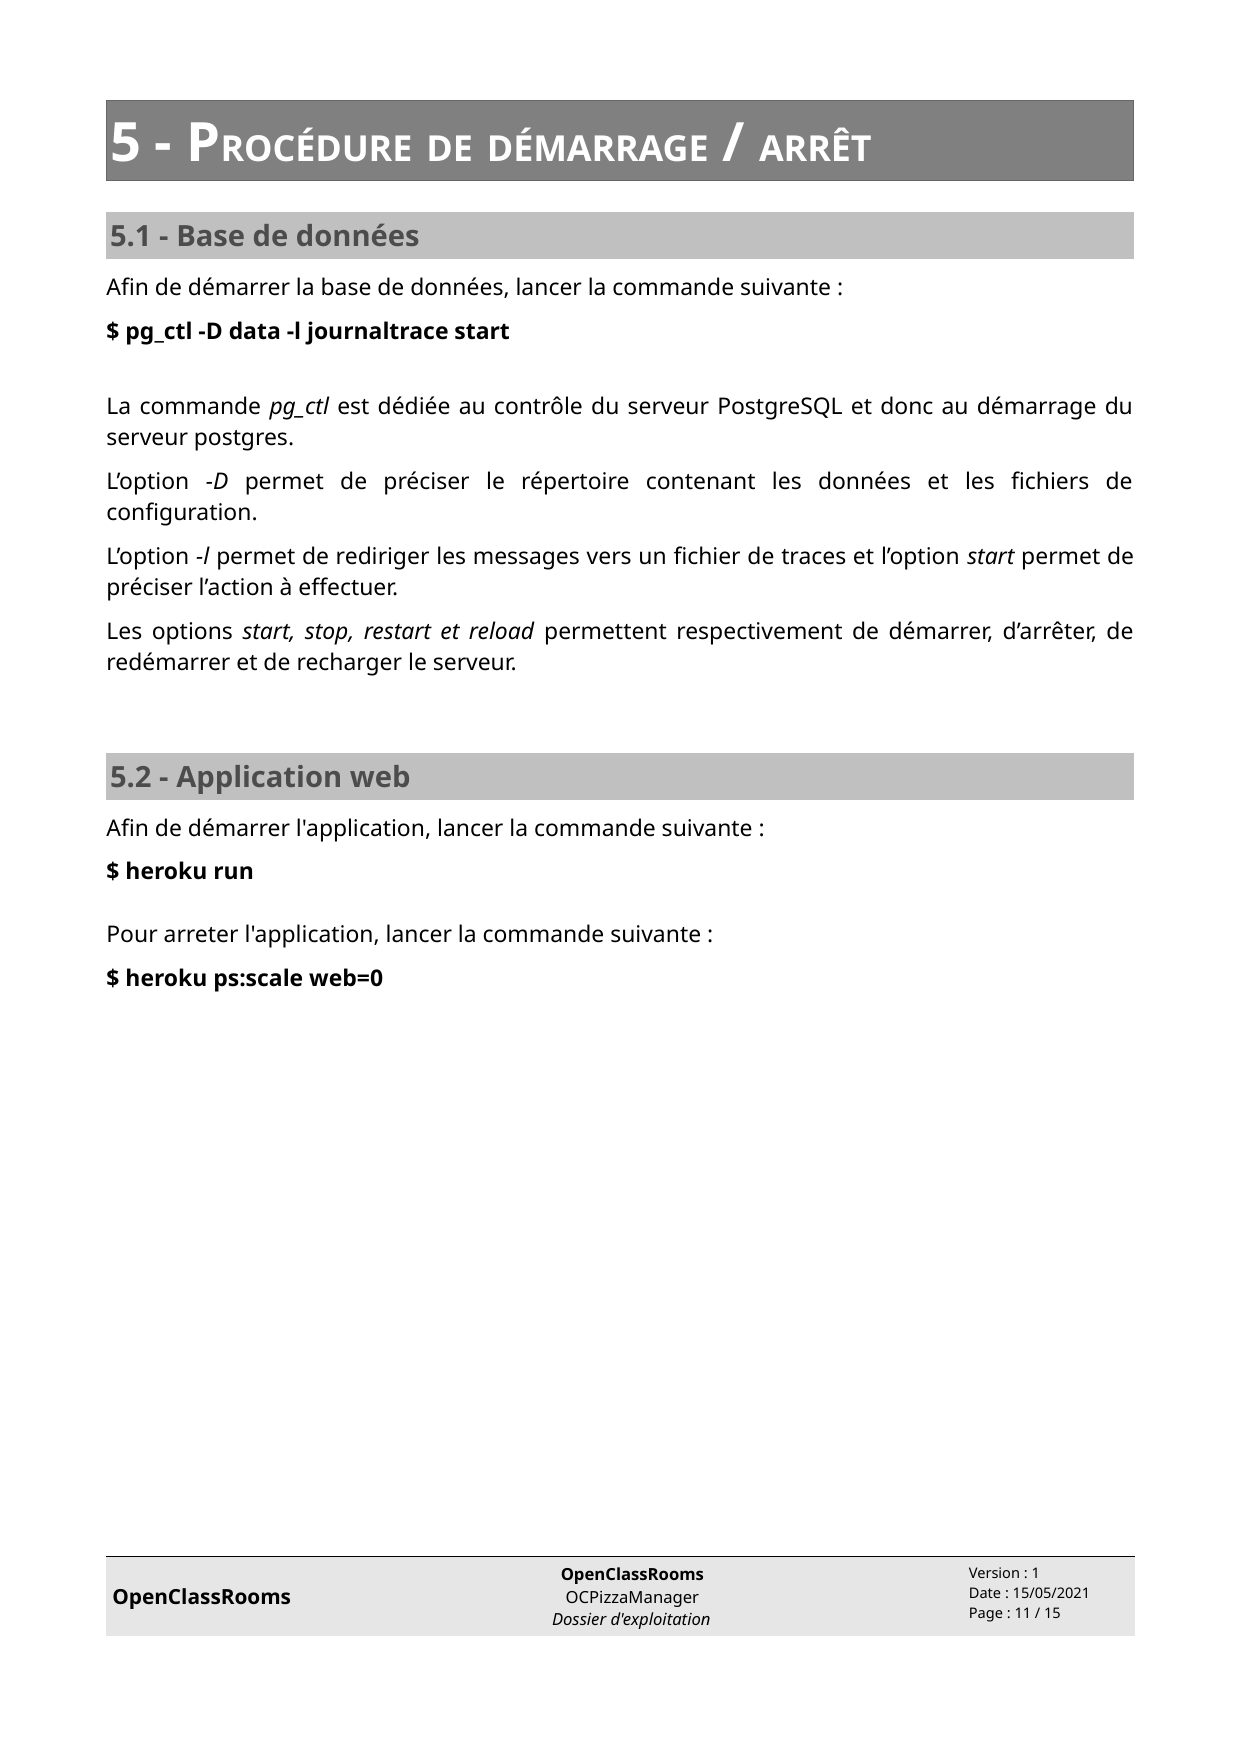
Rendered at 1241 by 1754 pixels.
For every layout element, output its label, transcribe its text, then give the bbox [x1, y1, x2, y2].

text $ heroku run [106, 855, 1134, 887]
text Les options start, stop, restart et reload permettent respectivement de démarrer, d’arrêter, de redémarrer et de recharger le serveur. [106, 615, 1134, 677]
text L’option -D permet de préciser le répertoire contenant les données et les fichiers de configuration. [106, 465, 1134, 527]
subtitle Procédure de démarrage / arrêt [107, 101, 1133, 180]
subtitle Application web [107, 754, 1133, 799]
text $ pg_ctl -D data -l journaltrace start [106, 315, 1134, 346]
subtitle Base de données [107, 213, 1133, 258]
text Afin de démarrer l'application, lancer la commande suivante : [106, 812, 1134, 843]
text La commande pg_ctl est dédiée au contrôle du serveur PostgreSQL et donc au démarrage du serveur postgres. [106, 390, 1134, 452]
text $ heroku ps:scale web=0 [106, 962, 1134, 993]
text Afin de démarrer la base de données, lancer la commande suivante : [106, 271, 1134, 302]
text L’option -l permet de rediriger les messages vers un fichier de traces et l’option start permet de préciser l’action à effectuer. [106, 540, 1134, 602]
text Pour arreter l'application, lancer la commande suivante : [106, 918, 1134, 949]
